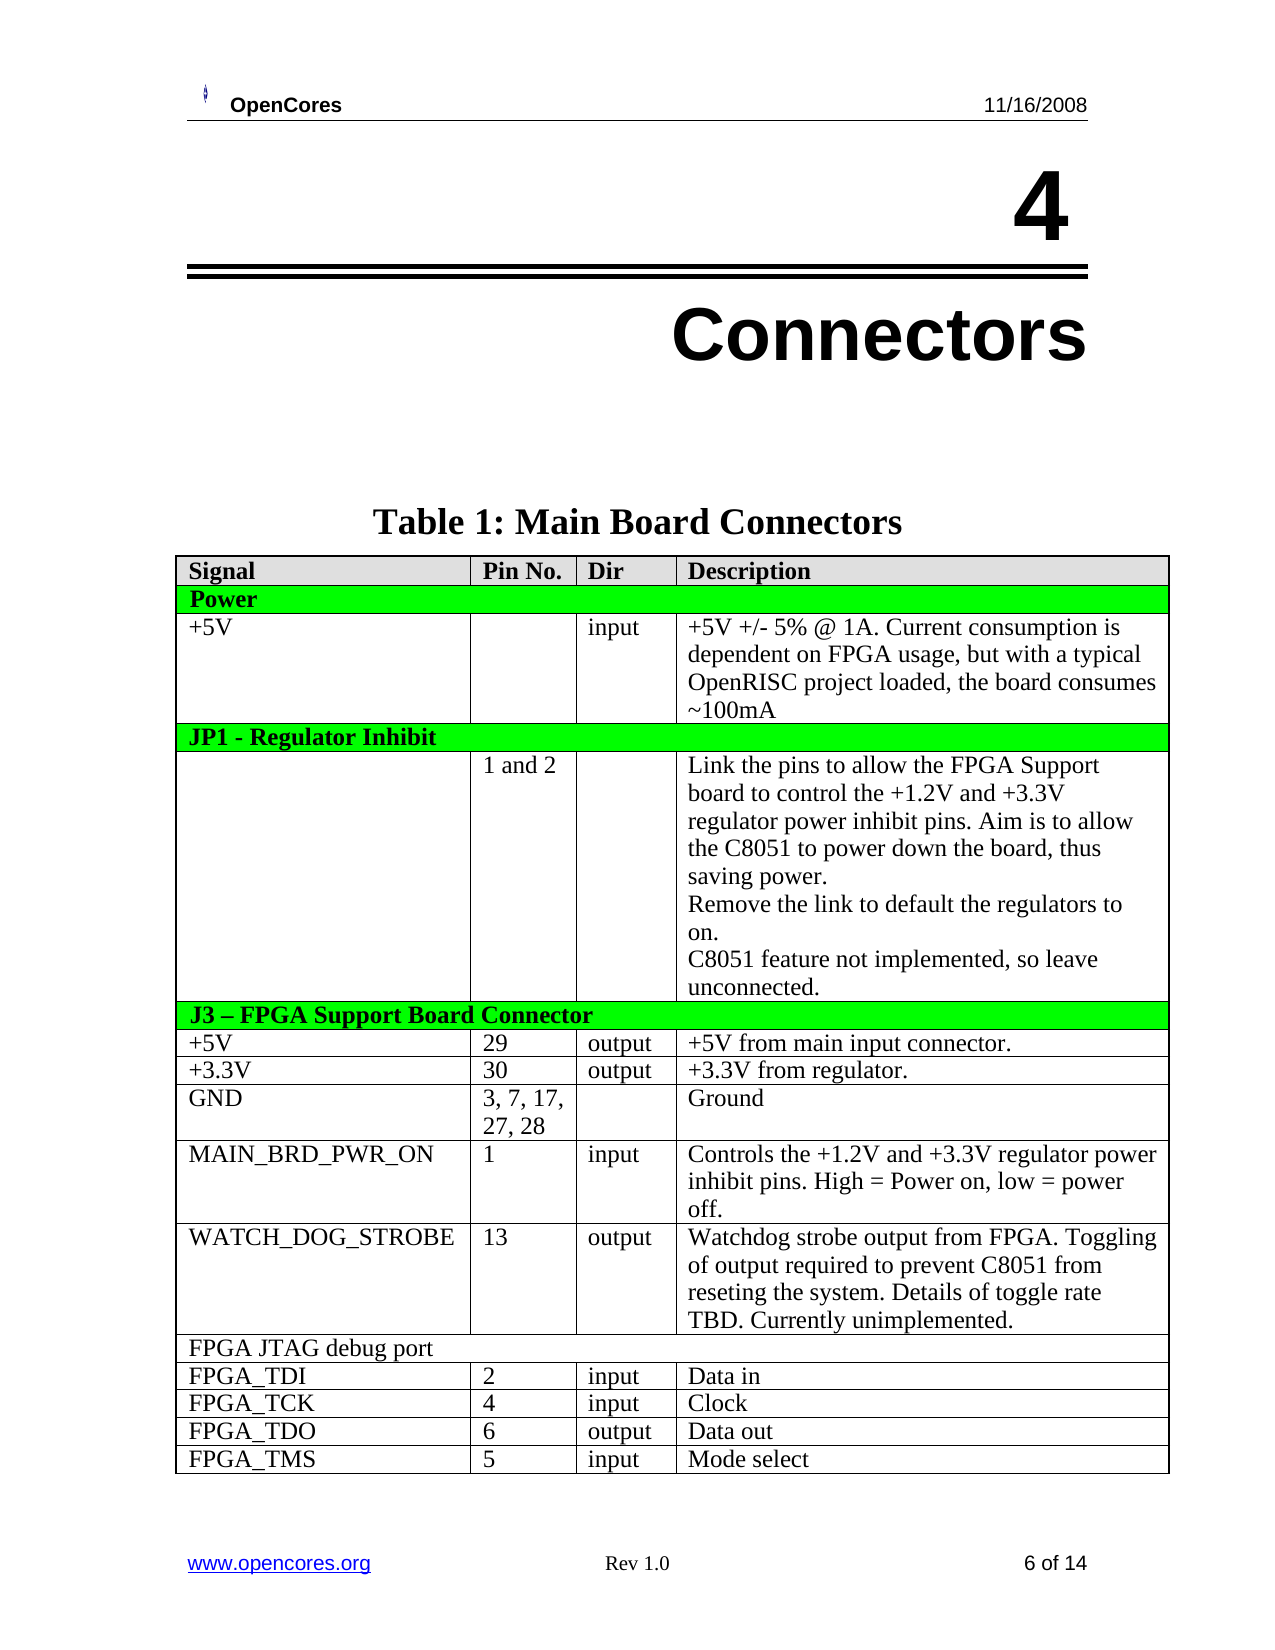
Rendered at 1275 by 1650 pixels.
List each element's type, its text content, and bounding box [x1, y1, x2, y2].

table_cell +5V [177, 614, 470, 723]
table_cell Data out [677, 1418, 1168, 1445]
table_cell output [577, 1224, 676, 1334]
subtitle Connectors [187, 292, 1088, 376]
table_cell Watchdog strobe output from FPGA. Toggling of output required to prevent C8051 from reseting the system. Details of toggle rate TBD. Currently unimplemented. [677, 1224, 1168, 1334]
table_cell +3.3V from regulator. [677, 1057, 1168, 1084]
text Table 1: Main Board Connectors [187, 501, 1088, 542]
table_cell 4 [471, 1390, 576, 1417]
table_header Description [677, 557, 1168, 585]
table_header Pin No. [471, 557, 576, 585]
table_cell 5 [471, 1446, 576, 1473]
table_cell Power [177, 586, 1168, 613]
table_cell Clock [677, 1390, 1168, 1417]
table_cell input [577, 1390, 676, 1417]
table_cell output [577, 1030, 676, 1056]
table_cell J3 – FPGA Support Board Connector [177, 1002, 1168, 1029]
table_cell +5V [177, 1030, 470, 1056]
table_cell WATCH_DOG_STROBE [177, 1224, 470, 1334]
table_cell [577, 1085, 676, 1140]
table_cell JP1 - Regulator Inhibit [177, 724, 1168, 751]
table_cell 1 [471, 1141, 576, 1223]
table_cell output [577, 1057, 676, 1084]
table_cell 6 [471, 1418, 576, 1445]
table_cell FPGA_TDI [177, 1363, 470, 1389]
table_cell +5V +/- 5% @ 1A. Current consumption is dependent on FPGA usage, but with a typical OpenRISC project loaded, the board consumes ~100mA [677, 614, 1168, 723]
table_cell 1 and 2 [471, 752, 576, 1001]
table_cell GND [177, 1085, 470, 1140]
table_cell [577, 752, 676, 1001]
table_cell input [577, 614, 676, 723]
table_cell 3, 7, 17, 27, 28 [471, 1085, 576, 1140]
table_cell input [577, 1141, 676, 1223]
table_cell MAIN_BRD_PWR_ON [177, 1141, 470, 1223]
table_cell input [577, 1363, 676, 1389]
table_cell Link the pins to allow the FPGA Support board to control the +1.2V and +3.3V regulator power inhibit pins. Aim is to allow the C8051 to power down the board, thus saving power. Remove the link to default the regulators to on. C8051 feature not implemented, so leave unconnected. [677, 752, 1168, 1001]
table_cell 29 [471, 1030, 576, 1056]
table_cell 30 [471, 1057, 576, 1084]
table_header Signal [177, 557, 470, 585]
table_cell +3.3V [177, 1057, 470, 1084]
table_cell output [577, 1418, 676, 1445]
table_cell [471, 614, 576, 723]
table_cell input [577, 1446, 676, 1473]
table_cell Mode select [677, 1446, 1168, 1473]
table_cell 13 [471, 1224, 576, 1334]
table_cell Controls the +1.2V and +3.3V regulator power inhibit pins. High = Power on, low = power off. [677, 1141, 1168, 1223]
table_cell FPGA_TDO [177, 1418, 470, 1445]
table_cell Data in [677, 1363, 1168, 1389]
table_cell 2 [471, 1363, 576, 1389]
table_cell Ground [677, 1085, 1168, 1140]
table_cell FPGA_TMS [177, 1446, 470, 1473]
table_cell FPGA JTAG debug port [177, 1335, 1168, 1362]
table_header Dir [577, 557, 676, 585]
table_cell [177, 752, 470, 1001]
table_cell +5V from main input connector. [677, 1030, 1168, 1056]
table_cell FPGA_TCK [177, 1390, 470, 1417]
